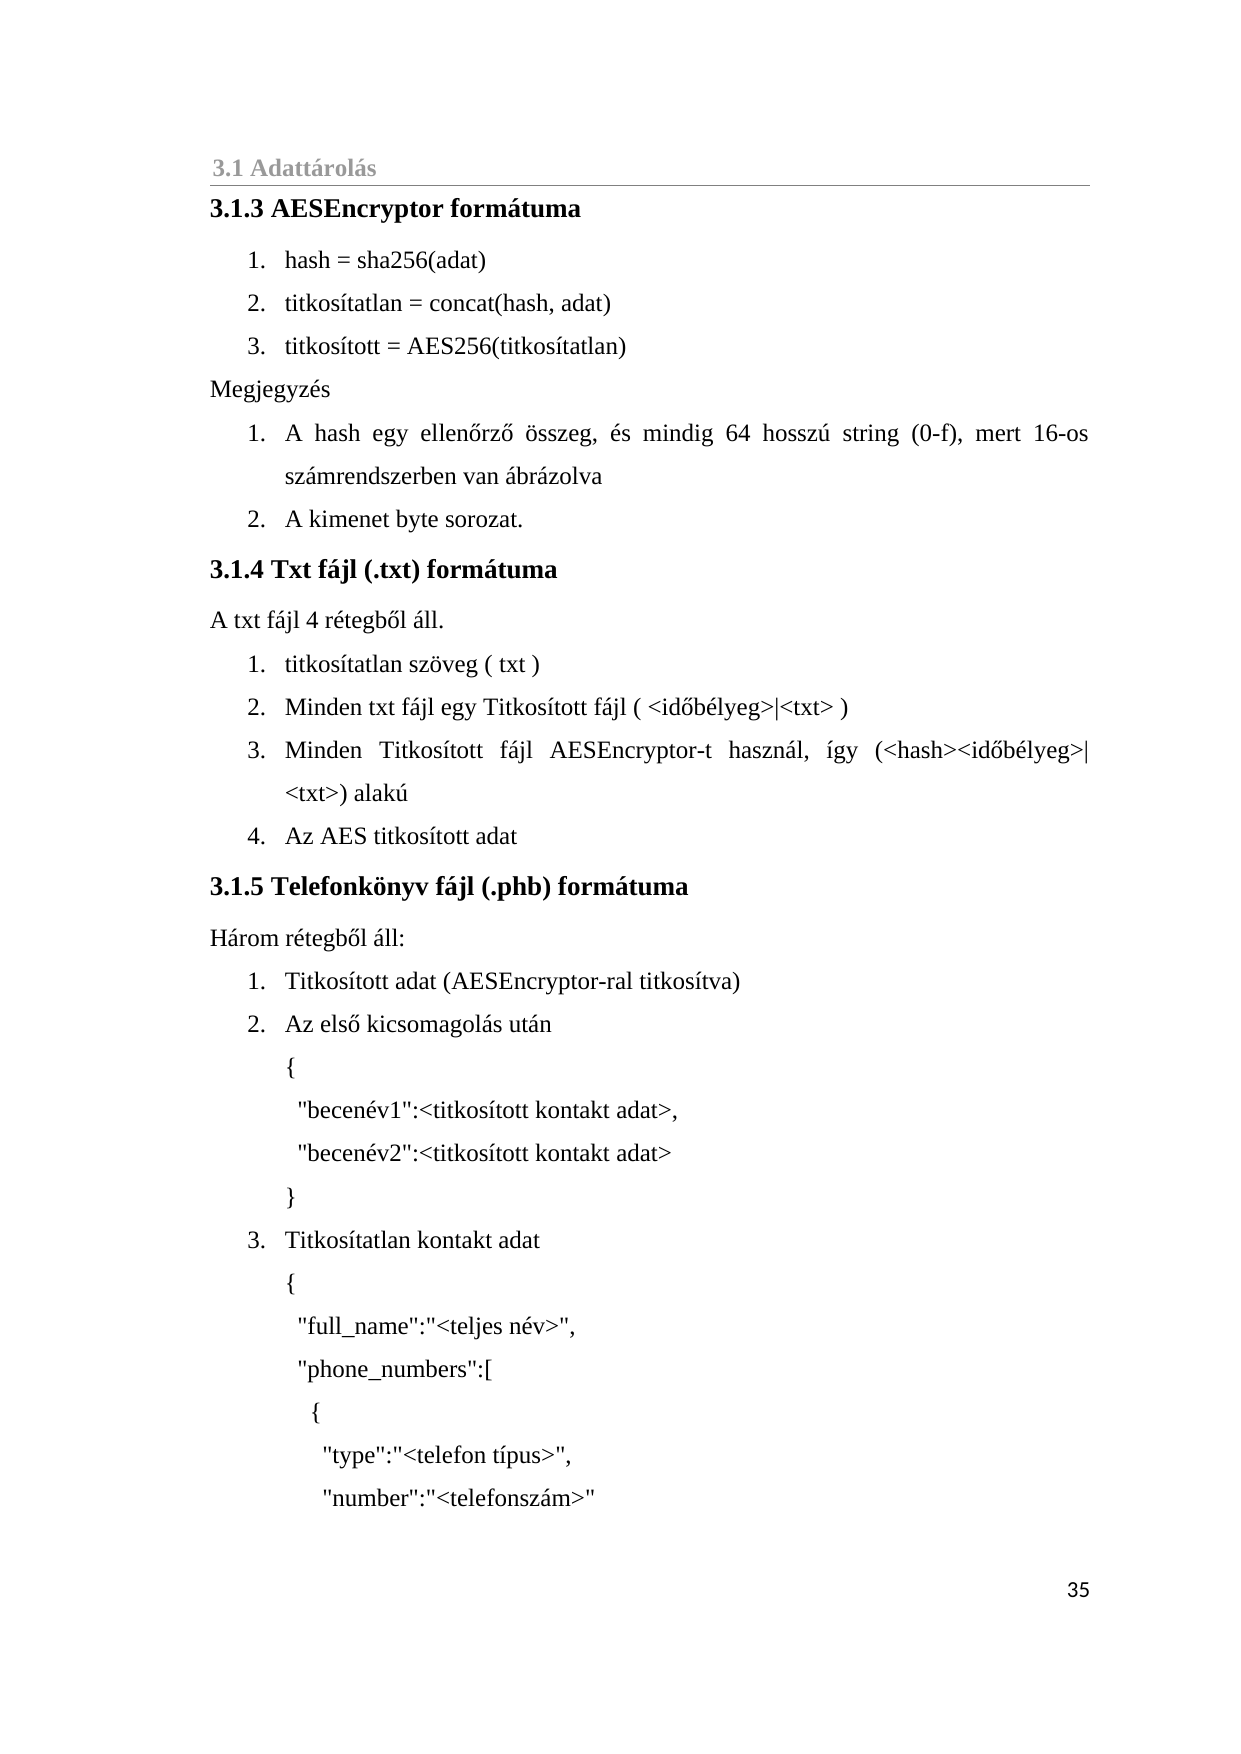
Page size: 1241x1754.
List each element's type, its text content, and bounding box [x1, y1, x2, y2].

list "phone_numbers":[ [247, 1354, 1090, 1383]
list Az első kicsomagolás után [247, 1009, 1090, 1038]
list "full_name":"<teljes név>", [247, 1311, 1090, 1340]
list Minden Titkosított fájl AESEncryptor-t használ, így (<hash><időbélyeg>|<txt>) alakú [247, 735, 1090, 807]
list A kimenet byte sorozat. [247, 504, 1090, 533]
list "number":"<telefonszám>" [247, 1483, 1090, 1512]
list hash = sha256(adat) [247, 245, 1090, 274]
list Titkosítatlan kontakt adat { [247, 1225, 1090, 1297]
list titkosított = AES256(titkosítatlan) [247, 331, 1090, 360]
list { [247, 1052, 1090, 1081]
list Az AES titkosított adat [247, 821, 1090, 850]
list "becenév1":<titkosított kontakt adat>, [247, 1095, 1090, 1124]
list { [247, 1397, 1090, 1426]
subtitle Txt fájl (.txt) formátuma [209, 553, 1090, 584]
list } [247, 1182, 1090, 1210]
list A hash egy ellenőrző összeg, és mindig 64 hosszú string (0-f), mert 16-os számrendszerben van ábrázolva [247, 418, 1090, 489]
list titkosítatlan = concat(hash, adat) [247, 288, 1090, 317]
list titkosítatlan szöveg ( txt ) [247, 649, 1090, 677]
list Minden txt fájl egy Titkosított fájl ( <időbélyeg>|<txt> ) [247, 692, 1090, 721]
list "becenév2":<titkosított kontakt adat> [247, 1138, 1090, 1167]
text Megjegyzés [209, 374, 1090, 403]
list "type":"<telefon típus>", [247, 1440, 1090, 1469]
subtitle Telefonkönyv fájl (.phb) formátuma [209, 870, 1090, 901]
list Titkosított adat (AESEncryptor-ral titkosítva) [247, 966, 1090, 995]
subtitle AESEncryptor formátuma [209, 192, 1090, 224]
text Három rétegből áll: [209, 923, 1090, 952]
text A txt fájl 4 rétegből áll. [209, 606, 1090, 634]
